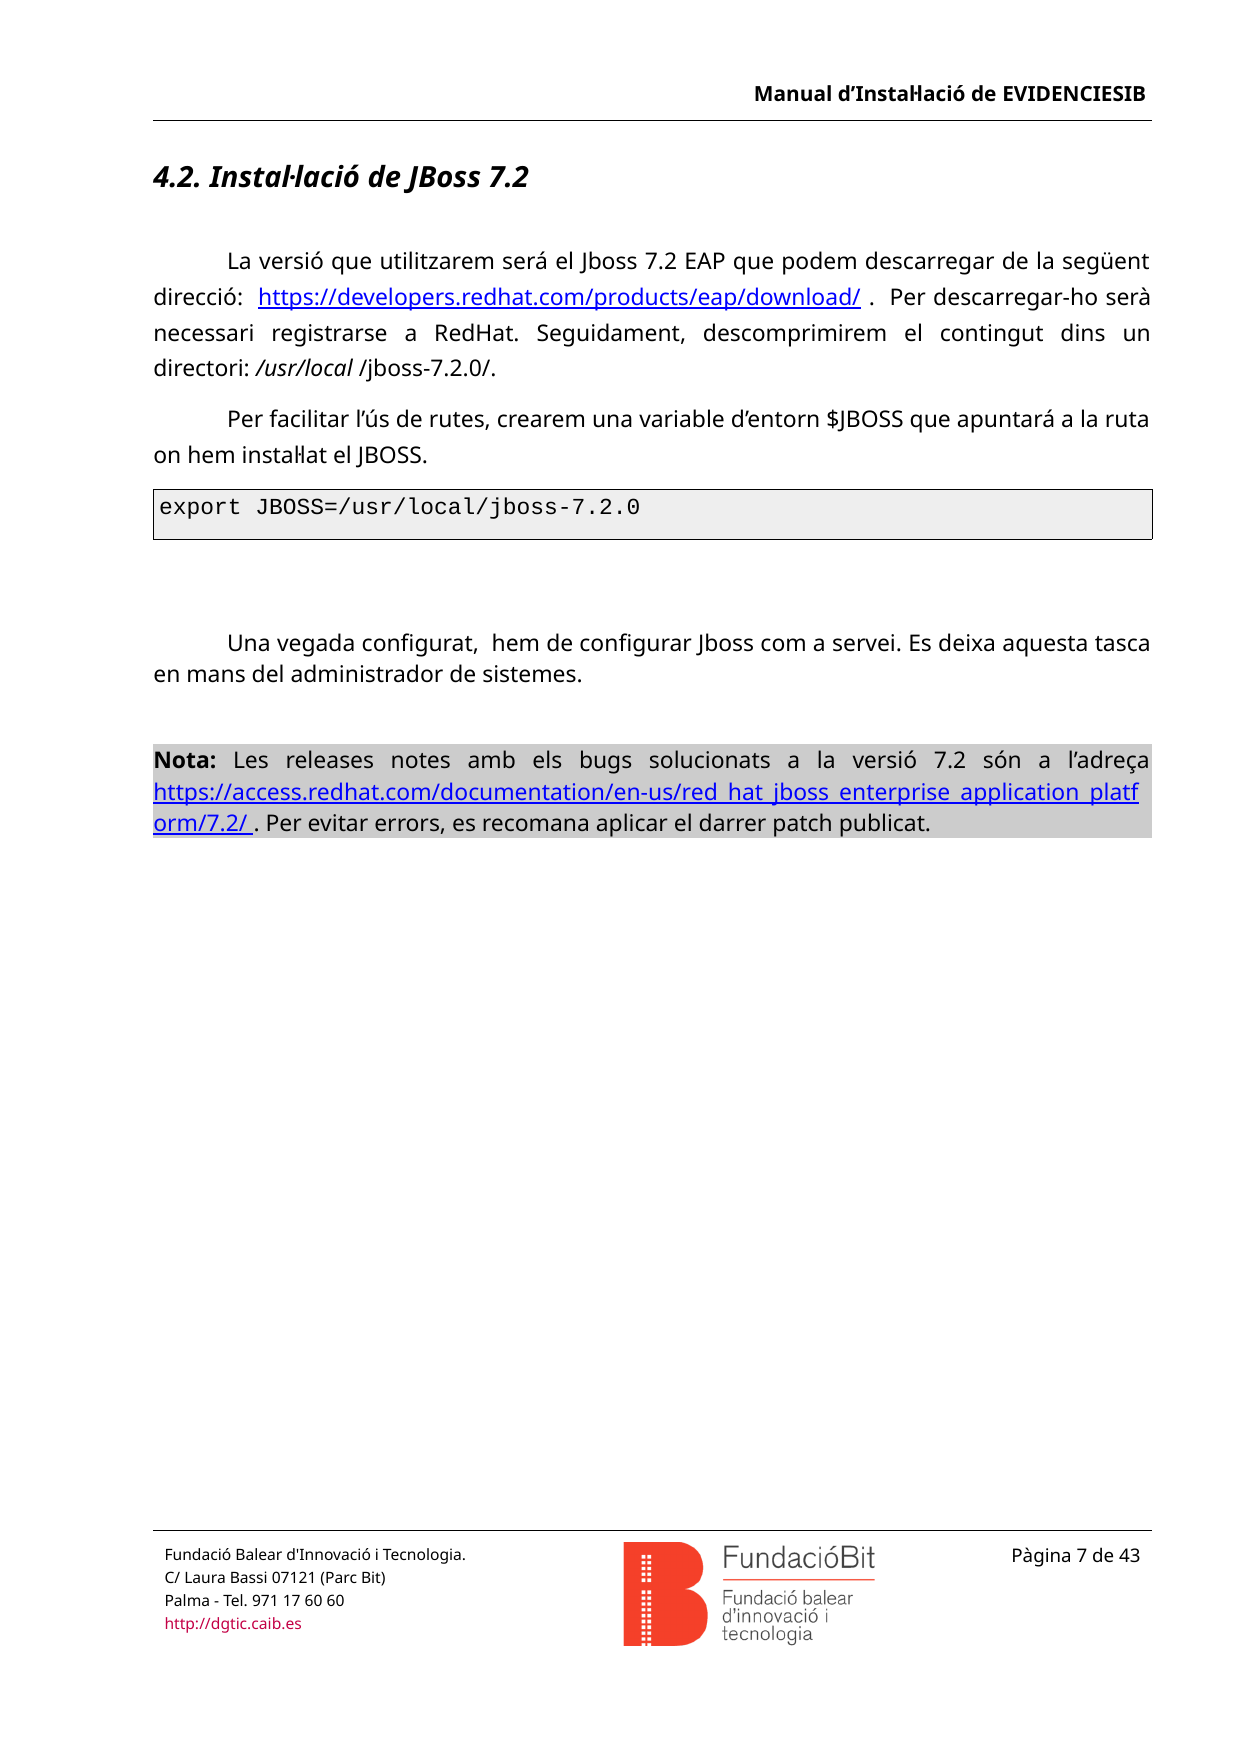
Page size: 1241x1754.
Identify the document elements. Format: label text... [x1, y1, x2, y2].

subtitle Instal·lació de JBoss 7.2 [153, 156, 1152, 196]
text La versió que utilitzarem será el Jboss 7.2 EAP que podem descarregar de la següent direcció: https://developers.redhat.com/products/eap/download/ . Per descarregar-ho serà necessari registrarse a RedHat. Seguidament, descomprimirem el contingut dins un directori: /usr/local /jboss-7.2.0/. [153, 209, 1152, 384]
text Nota: Les releases notes amb els bugs solucionats a la versió 7.2 són a l’adreça https://access.redhat.com/documentation/en-us/red_hat_jboss_enterprise_application_platform/7.2/ . Per evitar errors, es recomana aplicar el darrer patch publicat. [153, 744, 1152, 838]
text Per facilitar l’ús de rutes, crearem una variable d’entorn $JBOSS que apuntará a la ruta on hem instal·lat el JBOSS. [153, 403, 1152, 470]
table_header export JBOSS=/usr/local/jboss-7.2.0 [154, 490, 1152, 539]
text Una vegada configurat, hem de configurar Jboss com a servei. Es deixa aquesta tasca en mans del administrador de sistemes. [153, 627, 1152, 689]
picture [623, 1542, 875, 1646]
